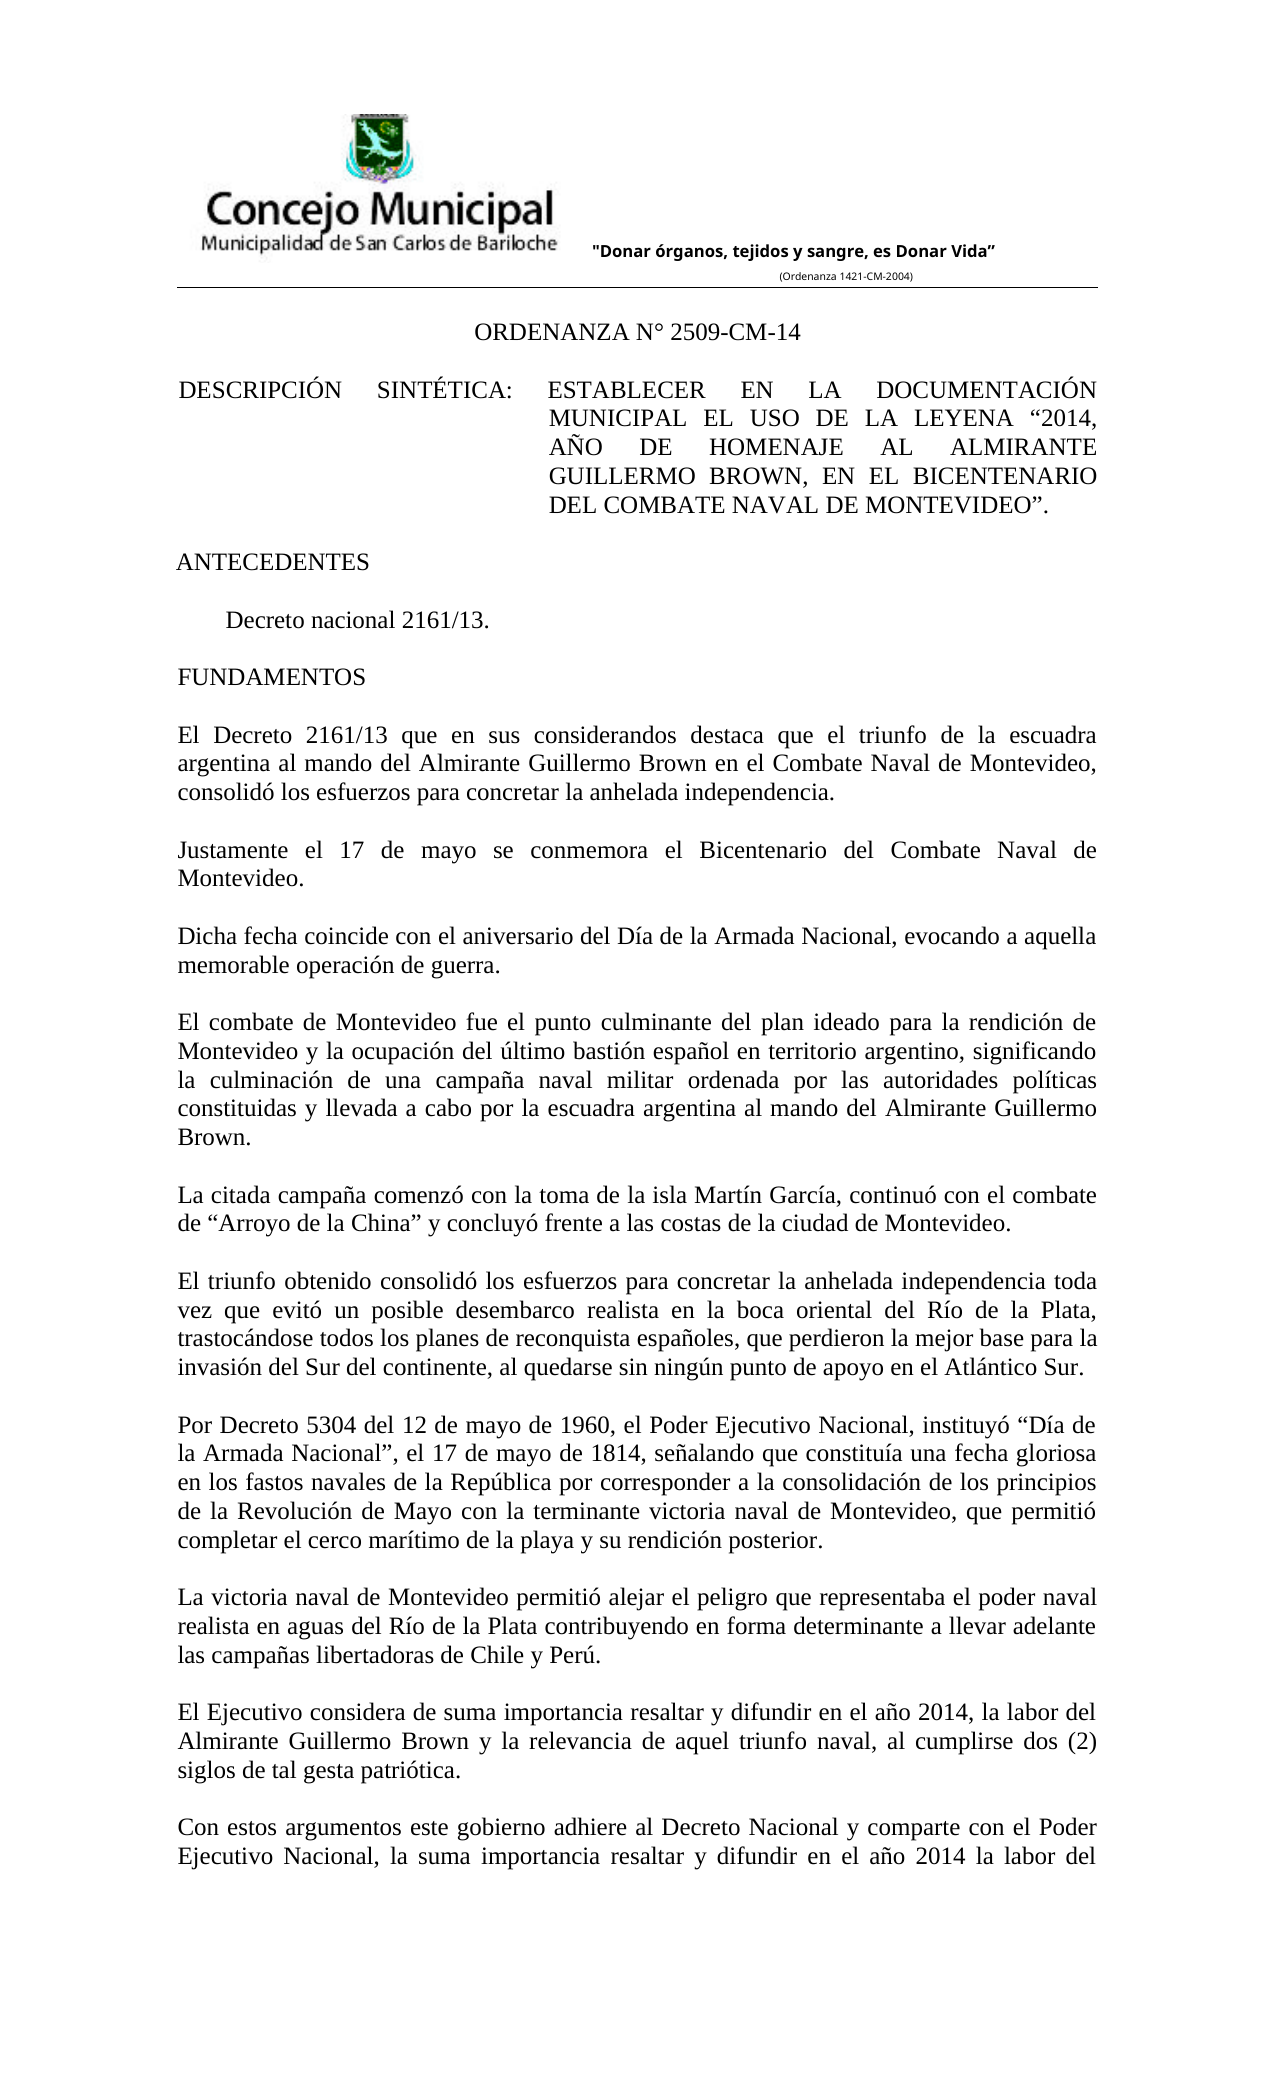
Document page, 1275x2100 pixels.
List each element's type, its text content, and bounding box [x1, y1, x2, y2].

text Decreto nacional 2161/13. [177, 605, 1098, 633]
text La victoria naval de Montevideo permitió alejar el peligro que representaba el poder naval realista en aguas del Río de la Plata contribuyendo en forma determinante a llevar adelante las campañas libertadoras de Chile y Perú. [177, 1582, 1098, 1668]
text El Ejecutivo considera de suma importancia resaltar y difundir en el año 2014, la labor del Almirante Guillermo Brown y la relevancia de aquel triunfo naval, al cumplirse dos (2) siglos de tal gesta patriótica. [177, 1697, 1098, 1783]
text El triunfo obtenido consolidó los esfuerzos para concretar la anhelada independencia toda vez que evitó un posible desembarco realista en la boca oriental del Río de la Plata, trastocándose todos los planes de reconquista españoles, que perdieron la mejor base para la invasión del Sur del continente, al quedarse sin ningún punto de apoyo en el Atlántico Sur. [177, 1266, 1098, 1381]
text Con estos argumentos este gobierno adhiere al Decreto Nacional y comparte con el Poder Ejecutivo Nacional, la suma importancia resaltar y difundir en el año 2014 la labor del [177, 1812, 1098, 1870]
text DESCRIPCIÓN SINTÉTICA: ESTABLECER EN LA DOCUMENTACIÓN MUNICIPAL EL USO DE LA LEYENA “2014, AÑO DE HOMENAJE AL ALMIRANTE GUILLERMO BROWN, EN EL BICENTENARIO DEL COMBATE NAVAL DE MONTEVIDEO”. [178, 375, 1098, 518]
text ORDENANZA N° 2509-CM-14 [177, 317, 1098, 346]
text ANTECEDENTES [176, 547, 1098, 576]
text El combate de Montevideo fue el punto culminante del plan ideado para la rendición de Montevideo y la ocupación del último bastión español en territorio argentino, significando la culminación de una campaña naval militar ordenada por las autoridades políticas constituidas y llevada a cabo por la escuadra argentina al mando del Almirante Guillermo Brown. [177, 1007, 1098, 1151]
picture [177, 114, 589, 264]
text El Decreto 2161/13 que en sus considerandos destaca que el triunfo de la escuadra argentina al mando del Almirante Guillermo Brown en el Combate Naval de Montevideo, consolidó los esfuerzos para concretar la anhelada independencia. [177, 720, 1098, 806]
text Justamente el 17 de mayo se conmemora el Bicentenario del Combate Naval de Montevideo. [177, 835, 1098, 892]
text FUNDAMENTOS [177, 662, 1098, 691]
text Por Decreto 5304 del 12 de mayo de 1960, el Poder Ejecutivo Nacional, instituyó “Día de la Armada Nacional”, el 17 de mayo de 1814, señalando que constituía una fecha gloriosa en los fastos navales de la República por corresponder a la consolidación de los principios de la Revolución de Mayo con la terminante victoria naval de Montevideo, que permitió completar el cerco marítimo de la playa y su rendición posterior. [177, 1410, 1098, 1553]
text La citada campaña comenzó con la toma de la isla Martín García, continuó con el combate de “Arroyo de la China” y concluyó frente a las costas de la ciudad de Montevideo. [177, 1180, 1098, 1237]
text Dicha fecha coincide con el aniversario del Día de la Armada Nacional, evocando a aquella memorable operación de guerra. [177, 921, 1098, 978]
